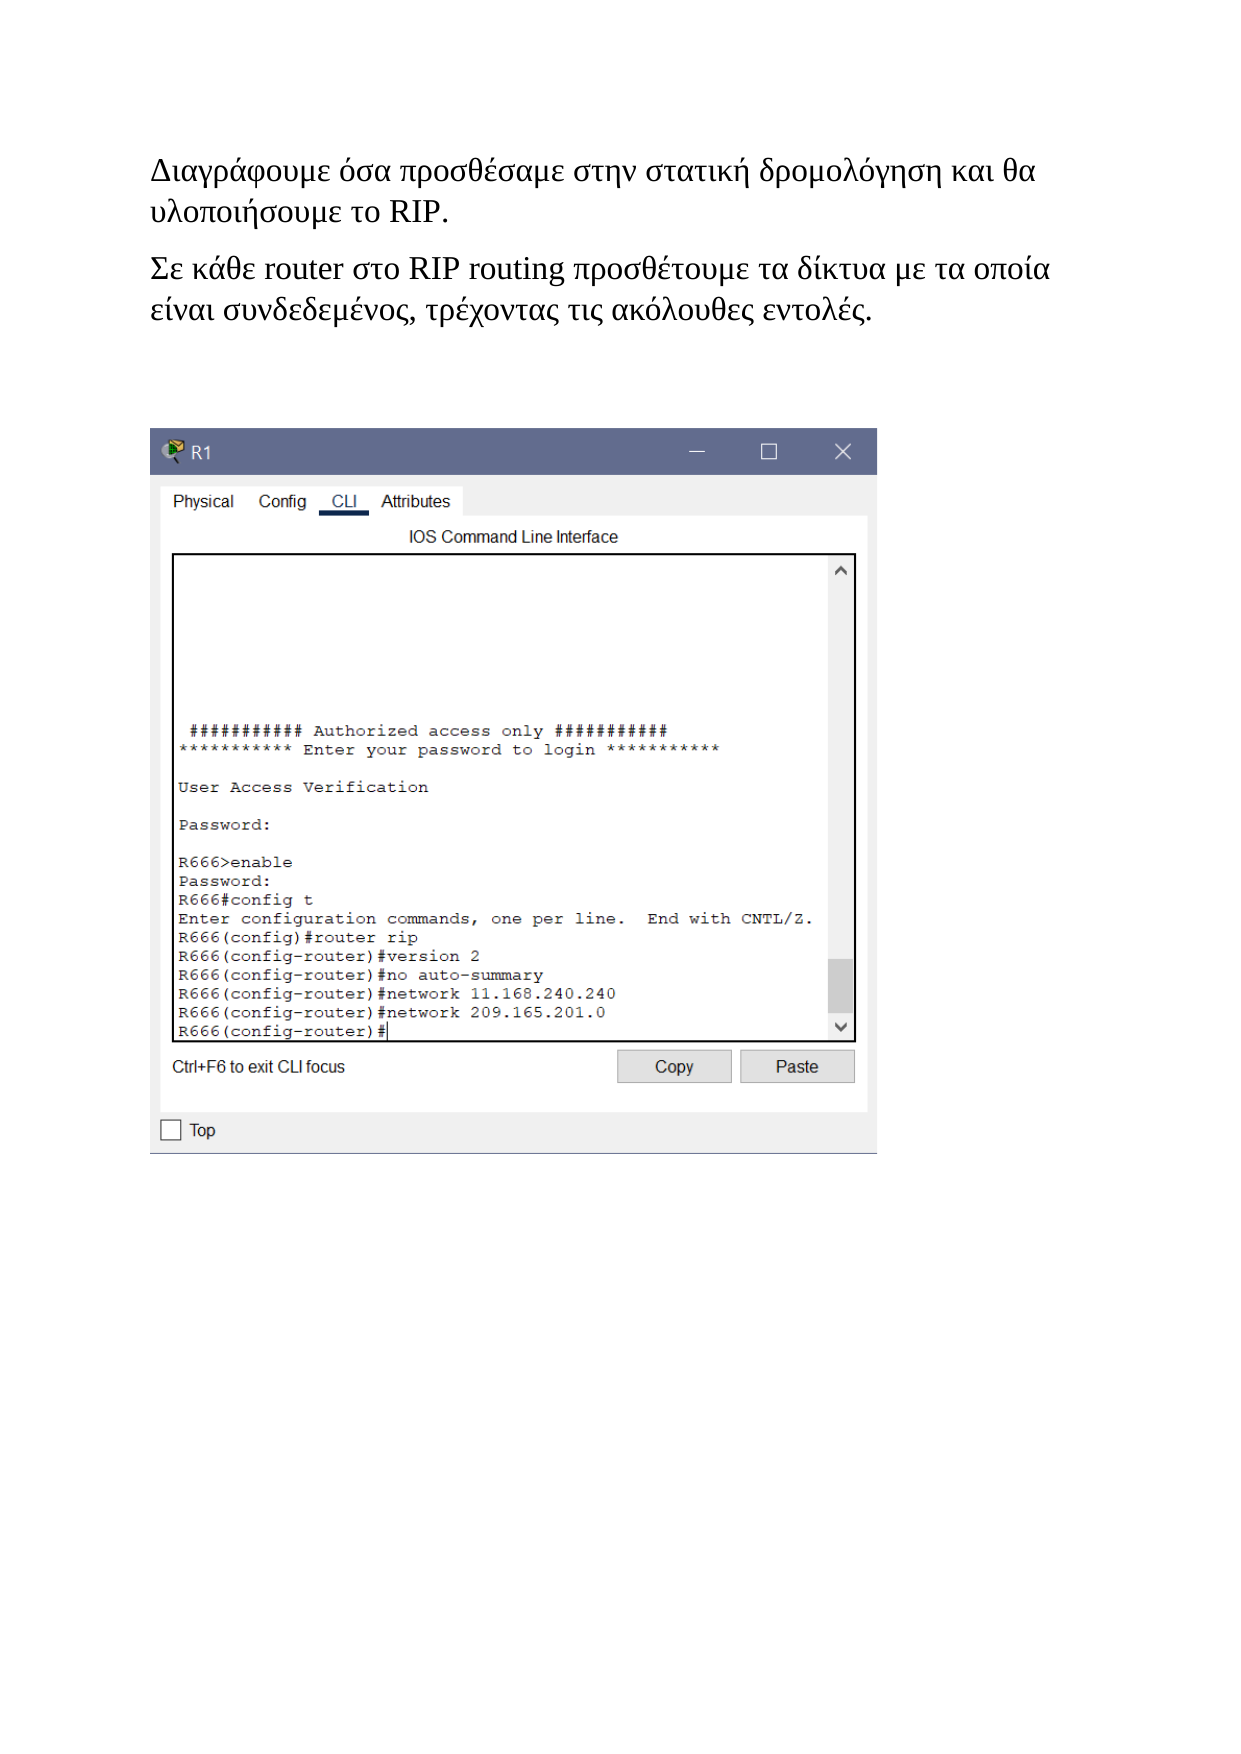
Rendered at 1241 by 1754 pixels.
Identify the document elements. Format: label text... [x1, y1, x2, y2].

text Διαγράφουμε όσα προσθέσαμε στην στατική δρομολόγηση και θα υλοποιήσουμε το RIP. [150, 150, 1090, 229]
text Σε κάθε router στο RIP routing προσθέτουμε τα δίκτυα με τα οποία είναι συνδεδεμένος, τρέχοντας τις ακόλουθες εντολές. [150, 248, 1090, 328]
